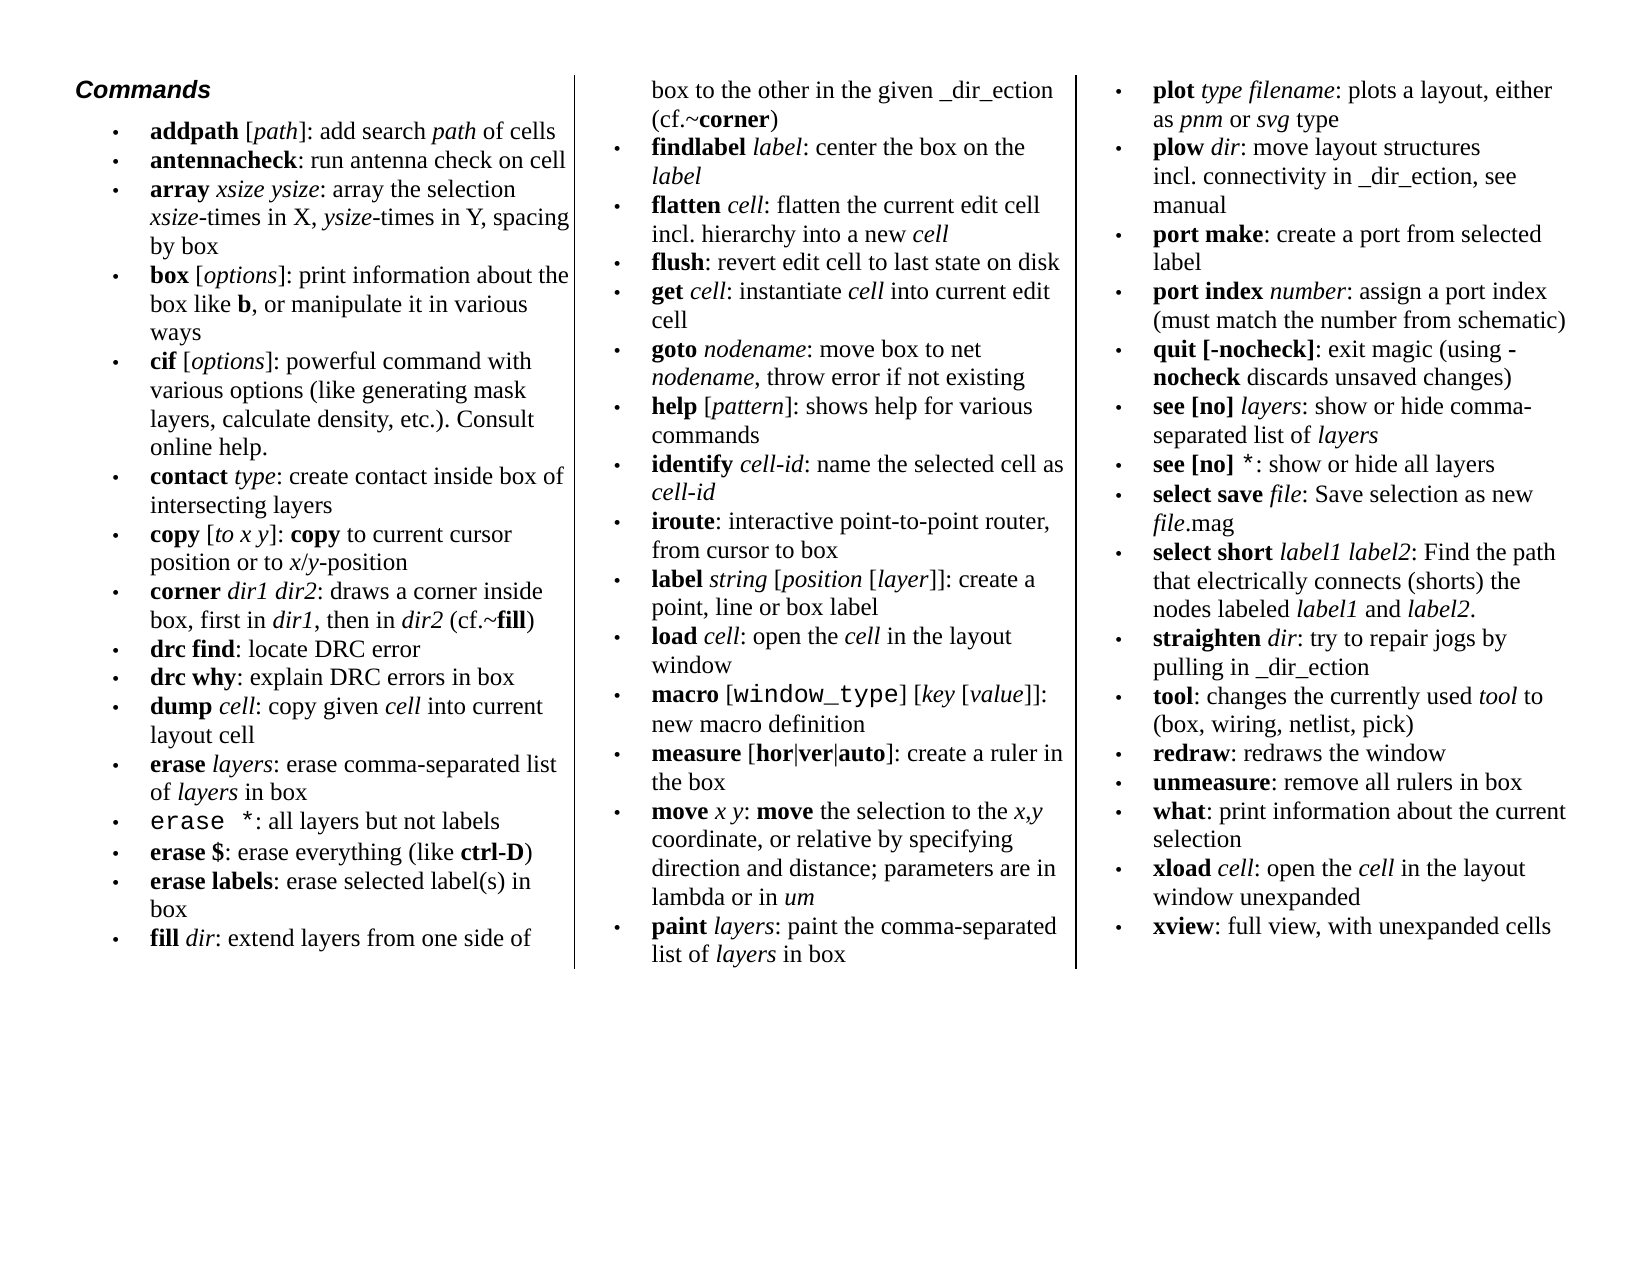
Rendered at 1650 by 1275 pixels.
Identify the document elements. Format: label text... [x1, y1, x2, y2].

list xview: full view, with unexpanded cells [1115, 911, 1575, 939]
list erase layers: erase comma-separated list of layers in box [112, 749, 572, 806]
list iroute: interactive point-to-point router, from cursor to box [614, 506, 1073, 564]
list select save file: Save selection as new file.mag [1115, 479, 1575, 537]
list label string [position [layer]]: create a point, line or box label [614, 564, 1073, 621]
list see [no] layers: show or hide comma-separated list of layers [1115, 391, 1575, 449]
list box to the other in the given _dir_ection (cf.~corner) [614, 75, 1073, 132]
list plot type filename: plots a layout, either as pnm or svg type [1115, 75, 1575, 132]
list quit [-nocheck]: exit magic (using -nocheck discards unsaved changes) [1115, 334, 1575, 391]
list goto nodename: move box to net nodename, throw error if not existing [614, 334, 1073, 391]
list contact type: create contact inside box of intersecting layers [112, 461, 572, 519]
list help [pattern]: shows help for various commands [614, 391, 1073, 449]
list move x y: move the selection to the x,y coordinate, or relative by specifying direction and distance; parameters are in lambda or in um [614, 796, 1073, 911]
list erase *: all layers but not labels [112, 806, 572, 837]
list port make: create a port from selected label [1115, 219, 1575, 276]
list flush: revert edit cell to last state on disk [614, 247, 1073, 276]
list xload cell: open the cell in the layout window unexpanded [1115, 853, 1575, 911]
list erase $: erase everything (like ctrl-D) [112, 837, 572, 866]
list redraw: redraws the window [1115, 738, 1575, 767]
list what: print information about the current selection [1115, 796, 1575, 853]
list box [options]: print information about the box like b, or manipulate it in various ways [112, 260, 572, 346]
list load cell: open the cell in the layout window [614, 621, 1073, 679]
list flatten cell: flatten the current edit cell incl. hierarchy into a new cell [614, 190, 1073, 247]
list straighten dir: try to repair jogs by pulling in _dir_ection [1115, 623, 1575, 681]
list copy [to x y]: copy to current cursor position or to x/y-position [112, 519, 572, 576]
list get cell: instantiate cell into current edit cell [614, 276, 1073, 334]
list fill dir: extend layers from one side of [112, 923, 572, 952]
list measure [hor|ver|auto]: create a ruler in the box [614, 738, 1073, 796]
list select short label1 label2: Find the path that electrically connects (shorts) the nodes labeled label1 and label2. [1115, 537, 1575, 623]
list unmeasure: remove all rulers in box [1115, 767, 1575, 796]
list tool: changes the currently used tool to (box, wiring, netlist, pick) [1115, 681, 1575, 738]
list array xsize ysize: array the selection xsize-times in X, ysize-times in Y, spacing by box [112, 174, 572, 260]
list plow dir: move layout structures incl. connectivity in _dir_ection, see manual [1115, 132, 1575, 219]
list drc find: locate DRC error [112, 634, 572, 662]
list findlabel label: center the box on the label [614, 132, 1073, 190]
list drc why: explain DRC errors in box [112, 662, 572, 691]
list dump cell: copy given cell into current layout cell [112, 691, 572, 749]
list addpath [path]: add search path of cells [112, 116, 572, 145]
list macro [window_type] [key [value]]: new macro definition [614, 679, 1073, 738]
list paint layers: paint the comma-separated list of layers in box [614, 911, 1073, 968]
list corner dir1 dir2: draws a corner inside box, first in dir1, then in dir2 (cf.~fill) [112, 576, 572, 634]
list erase labels: erase selected label(s) in box [112, 866, 572, 923]
subtitle Commands [75, 75, 572, 104]
list port index number: assign a port index (must match the number from schematic) [1115, 276, 1575, 334]
list antennacheck: run antenna check on cell [112, 145, 572, 174]
list see [no] *: show or hide all layers [1115, 449, 1575, 479]
list identify cell-id: name the selected cell as cell-id [614, 449, 1073, 506]
list cif [options]: powerful command with various options (like generating mask layers, calculate density, etc.). Consult online help. [112, 346, 572, 461]
